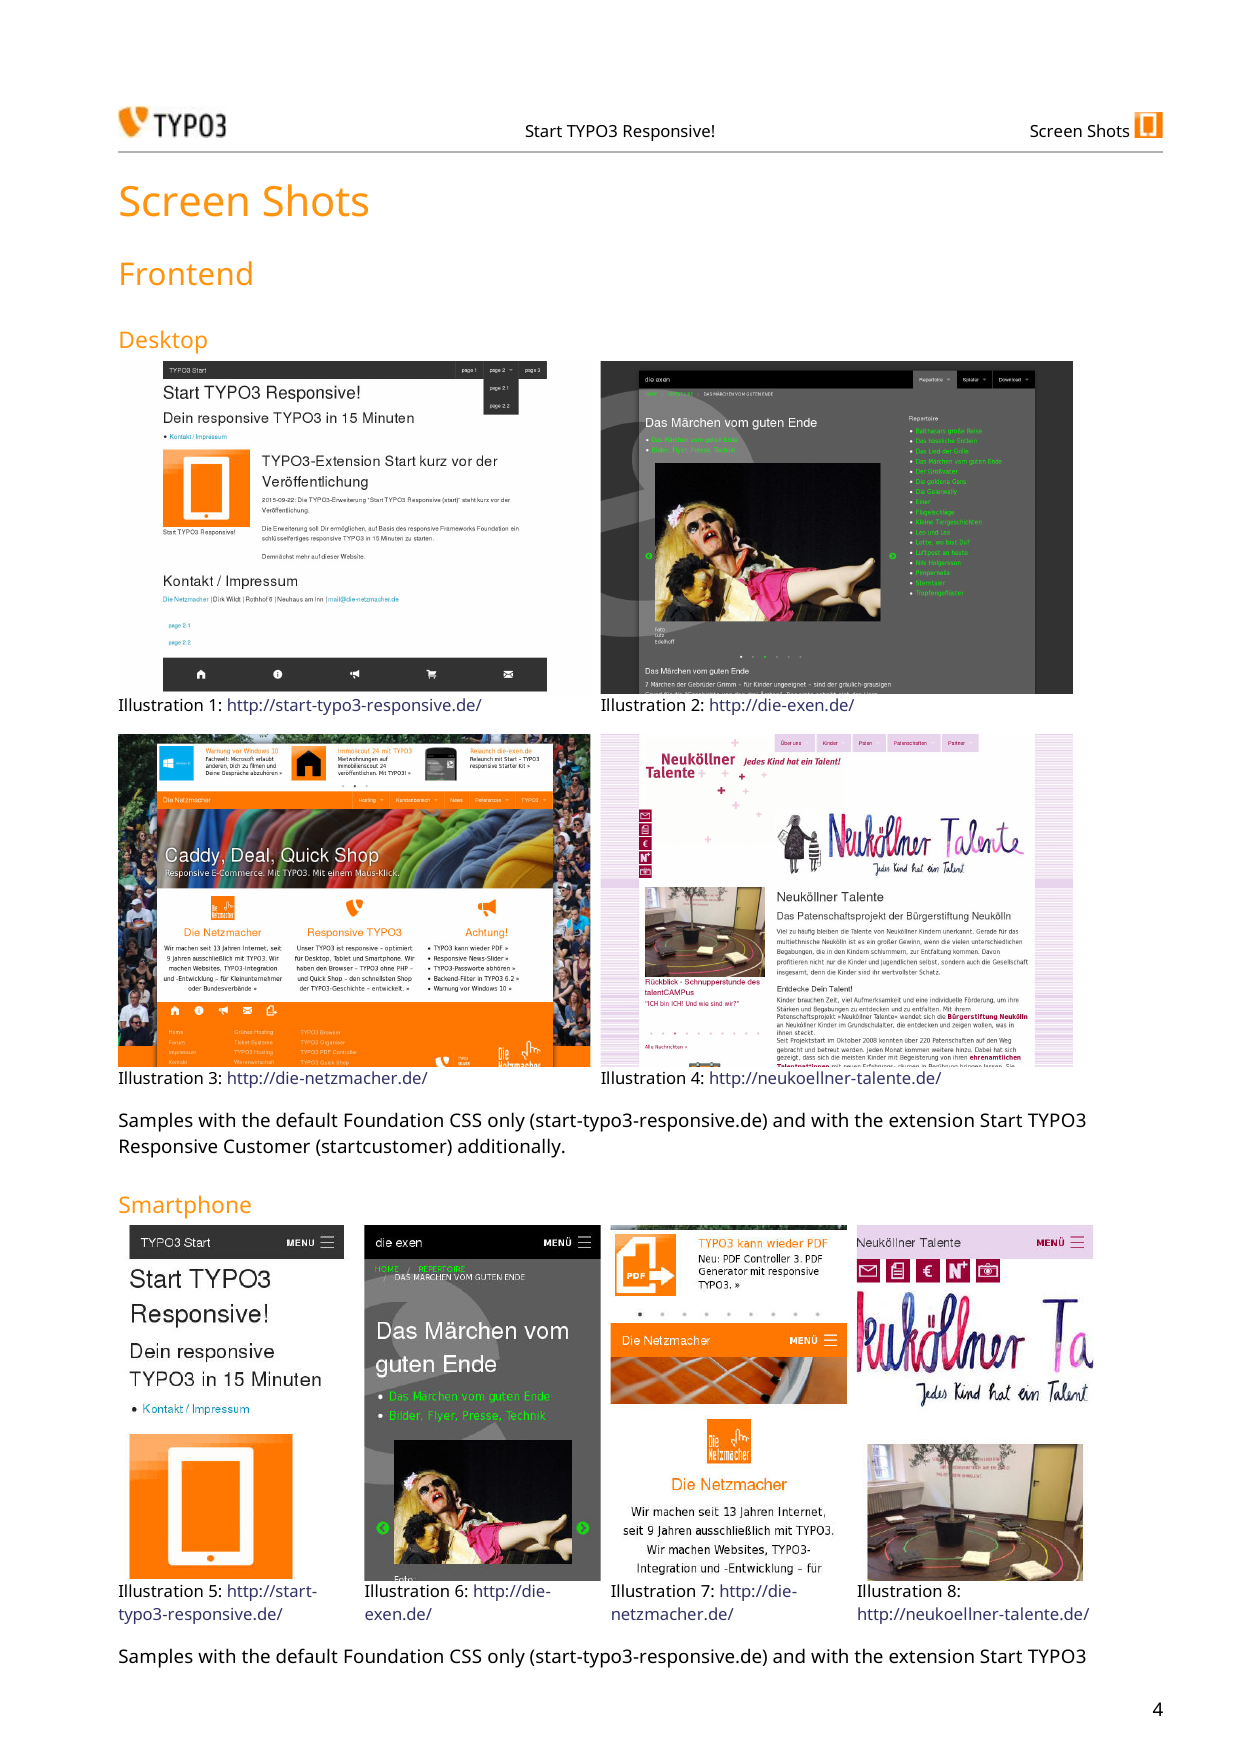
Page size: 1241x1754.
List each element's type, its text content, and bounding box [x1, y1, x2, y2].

text Illustration 8: http://neukoellner-talente.de/ [857, 1581, 1093, 1625]
picture [118, 734, 591, 1067]
text Illustration 4: http://neukoellner-talente.de/ [601, 1067, 1073, 1089]
text Illustration 6: http://die-exen.de/ [364, 1581, 601, 1625]
text Illustration 5: http://start-typo3-responsive.de/ [118, 1581, 354, 1625]
picture [1134, 112, 1163, 138]
picture [118, 361, 591, 694]
subtitle Screen Shots [118, 172, 1163, 229]
picture [610, 1225, 847, 1581]
subtitle Frontend [118, 252, 1163, 295]
text Illustration 7: http://die-netzmacher.de/ [611, 1581, 847, 1625]
picture [364, 1225, 601, 1581]
subtitle Smartphone [118, 1189, 1163, 1220]
text Samples with the default Foundation CSS only (start-typo3-responsive.de) and with the extension Start TYPO3 [118, 1643, 1163, 1669]
text Illustration 3: http://die-netzmacher.de/ [118, 1067, 591, 1089]
picture [600, 361, 1073, 694]
picture [856, 1225, 1094, 1581]
picture [118, 106, 227, 138]
picture [600, 734, 1073, 1067]
text Illustration 2: http://die-exen.de/ [601, 694, 1073, 716]
text Samples with the default Foundation CSS only (start-typo3-responsive.de) and with the extension Start TYPO3 Responsive Customer (startcustomer) additionally. [118, 1107, 1163, 1159]
text Illustration 1: http://start-typo3-responsive.de/ [118, 694, 591, 716]
picture [118, 1225, 355, 1581]
subtitle Desktop [118, 324, 1163, 355]
